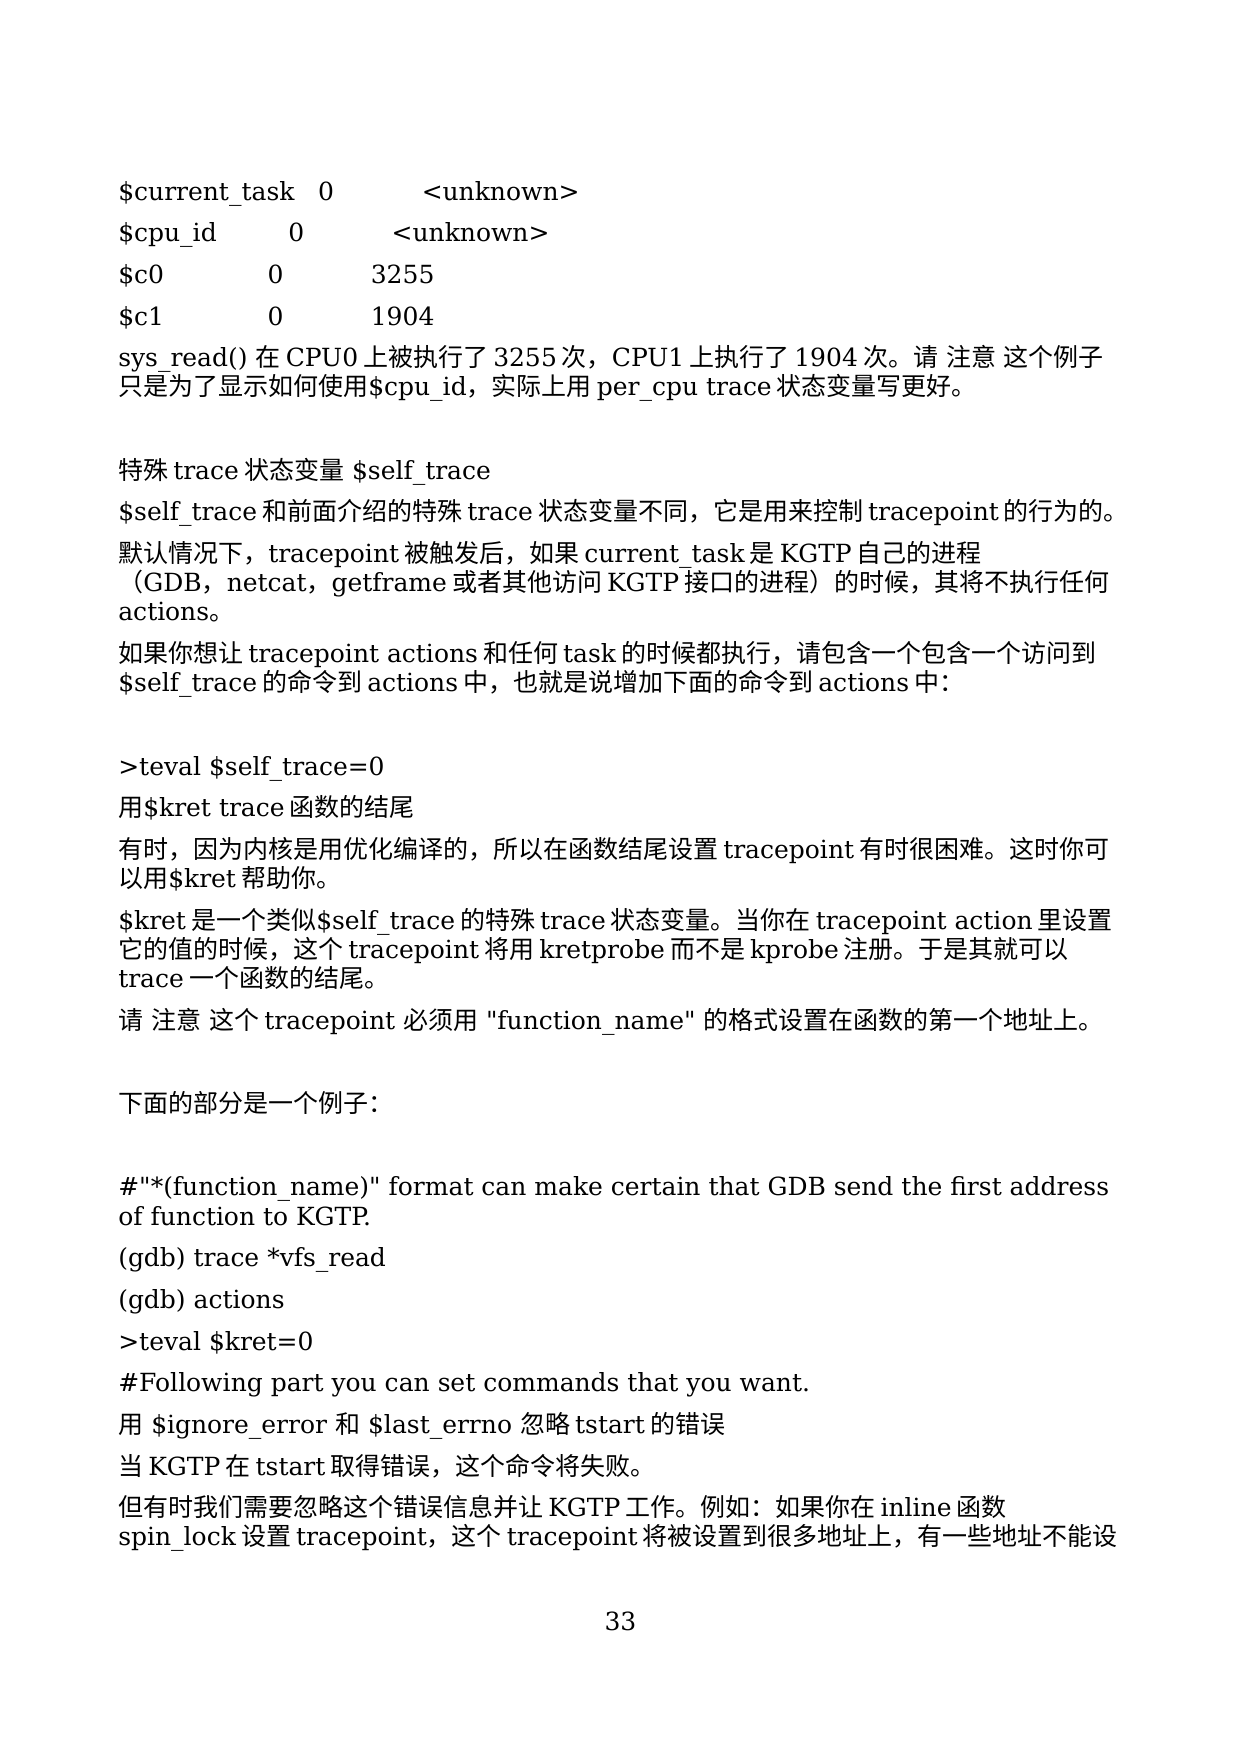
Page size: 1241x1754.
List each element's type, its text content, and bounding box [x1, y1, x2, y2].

text (gdb) trace *vfs_read [118, 1243, 1122, 1273]
text 有时，因为内核是用优化编译的，所以在函数结尾设置tracepoint有时很困难。这时你可以用$kret帮助你。 [118, 835, 1122, 893]
text #Following part you can set commands that you want. [118, 1368, 1122, 1398]
text $self_trace和前面介绍的特殊trace状态变量不同，它是用来控制tracepoint的行为的。 [118, 498, 1122, 527]
text $c0 0 3255 [118, 260, 1122, 289]
text $kret是一个类似$self_trace的特殊trace状态变量。当你在tracepoint action里设置它的值的时候，这个tracepoint将用kretprobe而不是kprobe注册。于是其就可以trace一个函数的结尾。 [118, 906, 1122, 993]
text sys_read() 在CPU0上被执行了3255次，CPU1上执行了1904次。请 注意 这个例子只是为了显示如何使用$cpu_id，实际上用per_cpu trace状态变量写更好。 [118, 343, 1122, 402]
text 当KGTP在tstart取得错误，这个命令将失败。 [118, 1452, 1122, 1481]
text 用$kret trace函数的结尾 [118, 793, 1122, 823]
text 特殊trace状态变量 $self_trace [118, 456, 1122, 485]
text >teval $kret=0 [118, 1327, 1122, 1356]
text >teval $self_trace=0 [118, 752, 1122, 781]
text 用 $ignore_error 和 $last_errno 忽略tstart的错误 [118, 1410, 1122, 1439]
text 下面的部分是一个例子： [118, 1089, 1122, 1118]
text 但有时我们需要忽略这个错误信息并让KGTP工作。例如：如果你在inline函数spin_lock设置tracepoint，这个tracepoint将被设置到很多地址上，有一些地址不能设 [118, 1493, 1122, 1552]
text 请 注意 这个tracepoint 必须用 "function_name" 的格式设置在函数的第一个地址上。 [118, 1006, 1122, 1035]
text 如果你想让tracepoint actions和任何task的时候都执行，请包含一个包含一个访问到$self_trace的命令到actions中，也就是说增加下面的命令到actions中： [118, 639, 1122, 698]
text $c1 0 1904 [118, 302, 1122, 331]
text $current_task 0 <unknown> [118, 177, 1122, 206]
text #"*(function_name)" format can make certain that GDB send the first address of function to KGTP. [118, 1173, 1122, 1231]
text $cpu_id 0 <unknown> [118, 218, 1122, 248]
text (gdb) actions [118, 1285, 1122, 1314]
text 默认情况下，tracepoint被触发后，如果current_task是KGTP自己的进程（GDB，netcat，getframe或者其他访问KGTP接口的进程）的时候，其将不执行任何actions。 [118, 539, 1122, 627]
